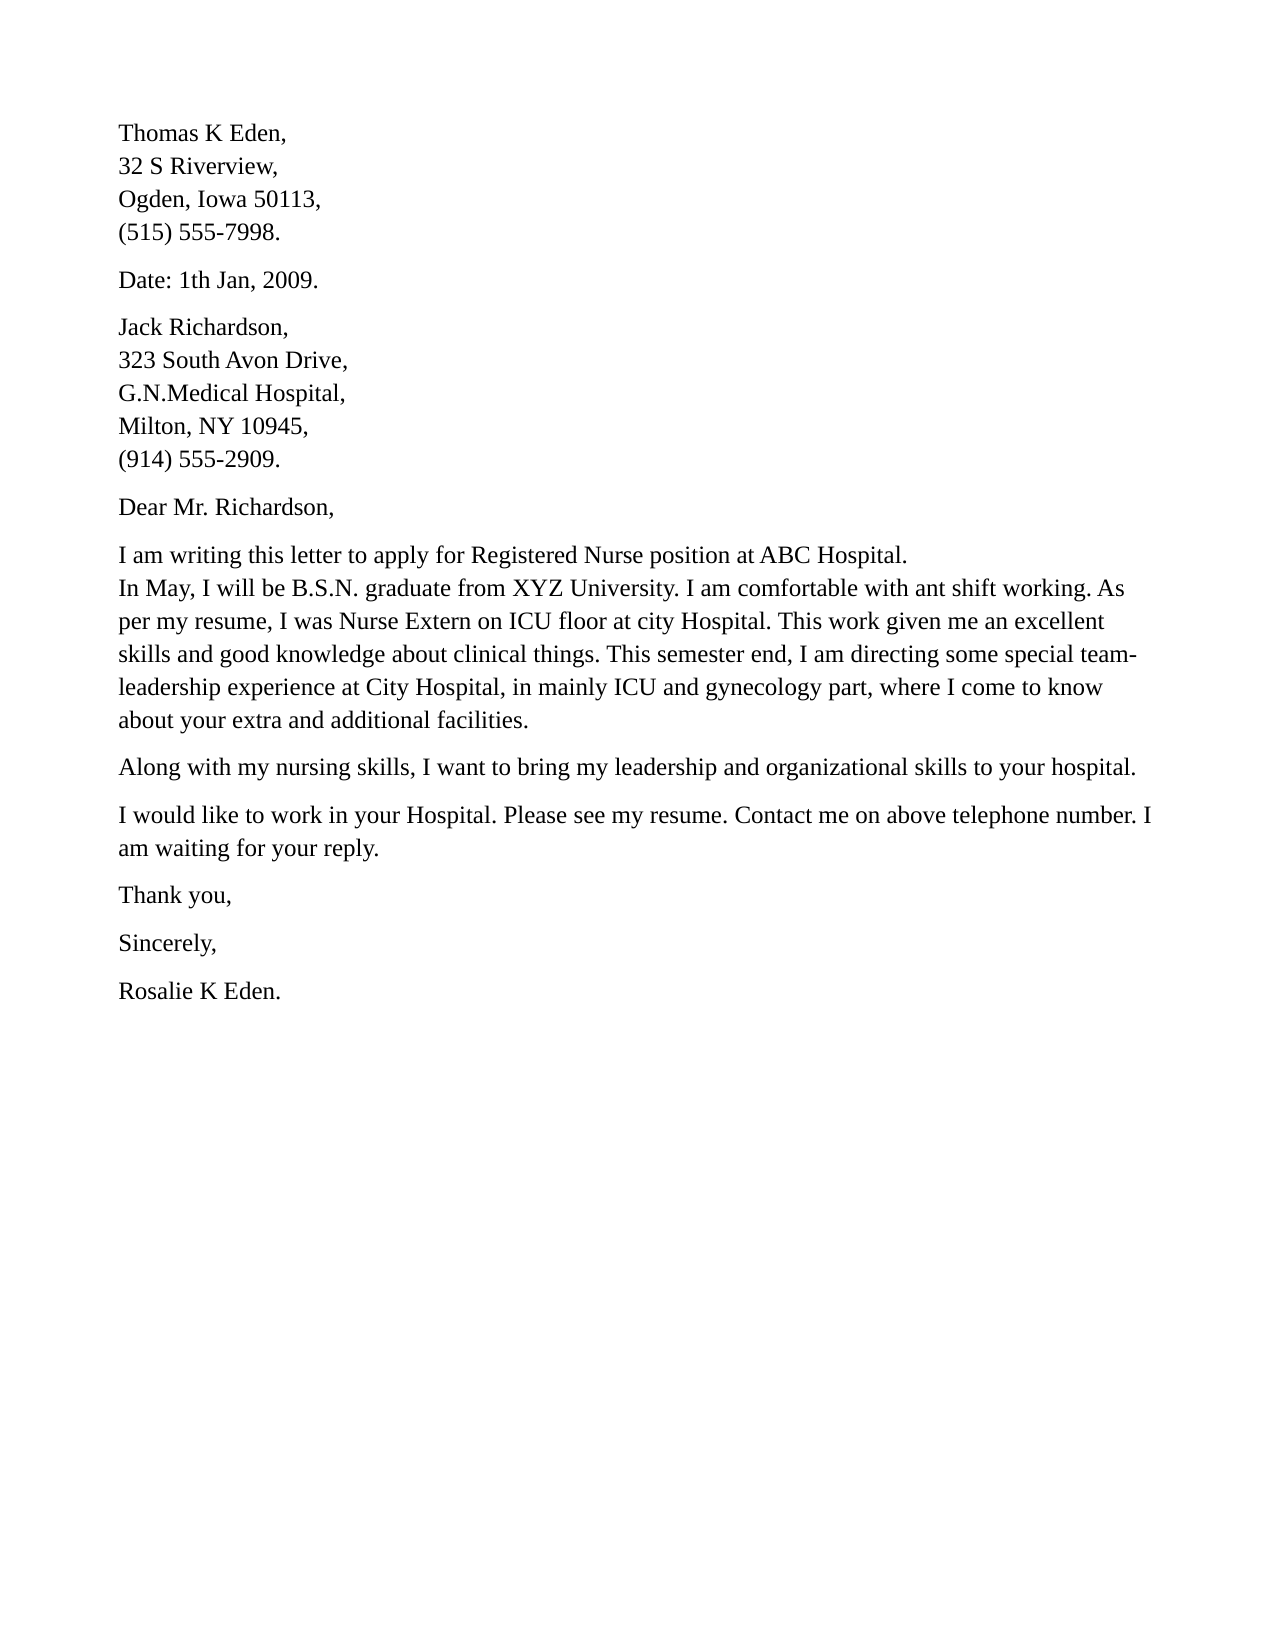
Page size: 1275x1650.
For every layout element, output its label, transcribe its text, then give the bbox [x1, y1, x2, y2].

text Jack Richardson, 323 South Avon Drive, G.N.Medical Hospital, Milton, NY 10945, (914) 555-2909. [118, 312, 1157, 473]
text Date: 1th Jan, 2009. [118, 265, 1157, 293]
text Thank you, [118, 881, 1157, 909]
text I am writing this letter to apply for Registered Nurse position at ABC Hospital. In May, I will be B.S.N. graduate from XYZ University. I am comfortable with ant shift working. As per my resume, I was Nurse Extern on ICU floor at city Hospital. This work given me an excellent skills and good knowledge about clinical things. This semester end, I am directing some special team-leadership experience at City Hospital, in mainly ICU and gynecology part, where I come to know about your extra and additional facilities. [118, 540, 1157, 733]
text Dear Mr. Richardson, [118, 492, 1157, 521]
text Thomas K Eden, 32 S Riverview, Ogden, Iowa 50113, (515) 555-7998. [118, 118, 1157, 246]
text Sincerely, [118, 928, 1157, 957]
text Along with my nursing skills, I want to bring my leadership and organizational skills to your hospital. [118, 752, 1157, 781]
text Rosalie K Eden. [118, 976, 1157, 1004]
text I would like to work in your Hospital. Please see my resume. Contact me on above telephone number. I am waiting for your reply. [118, 800, 1157, 862]
